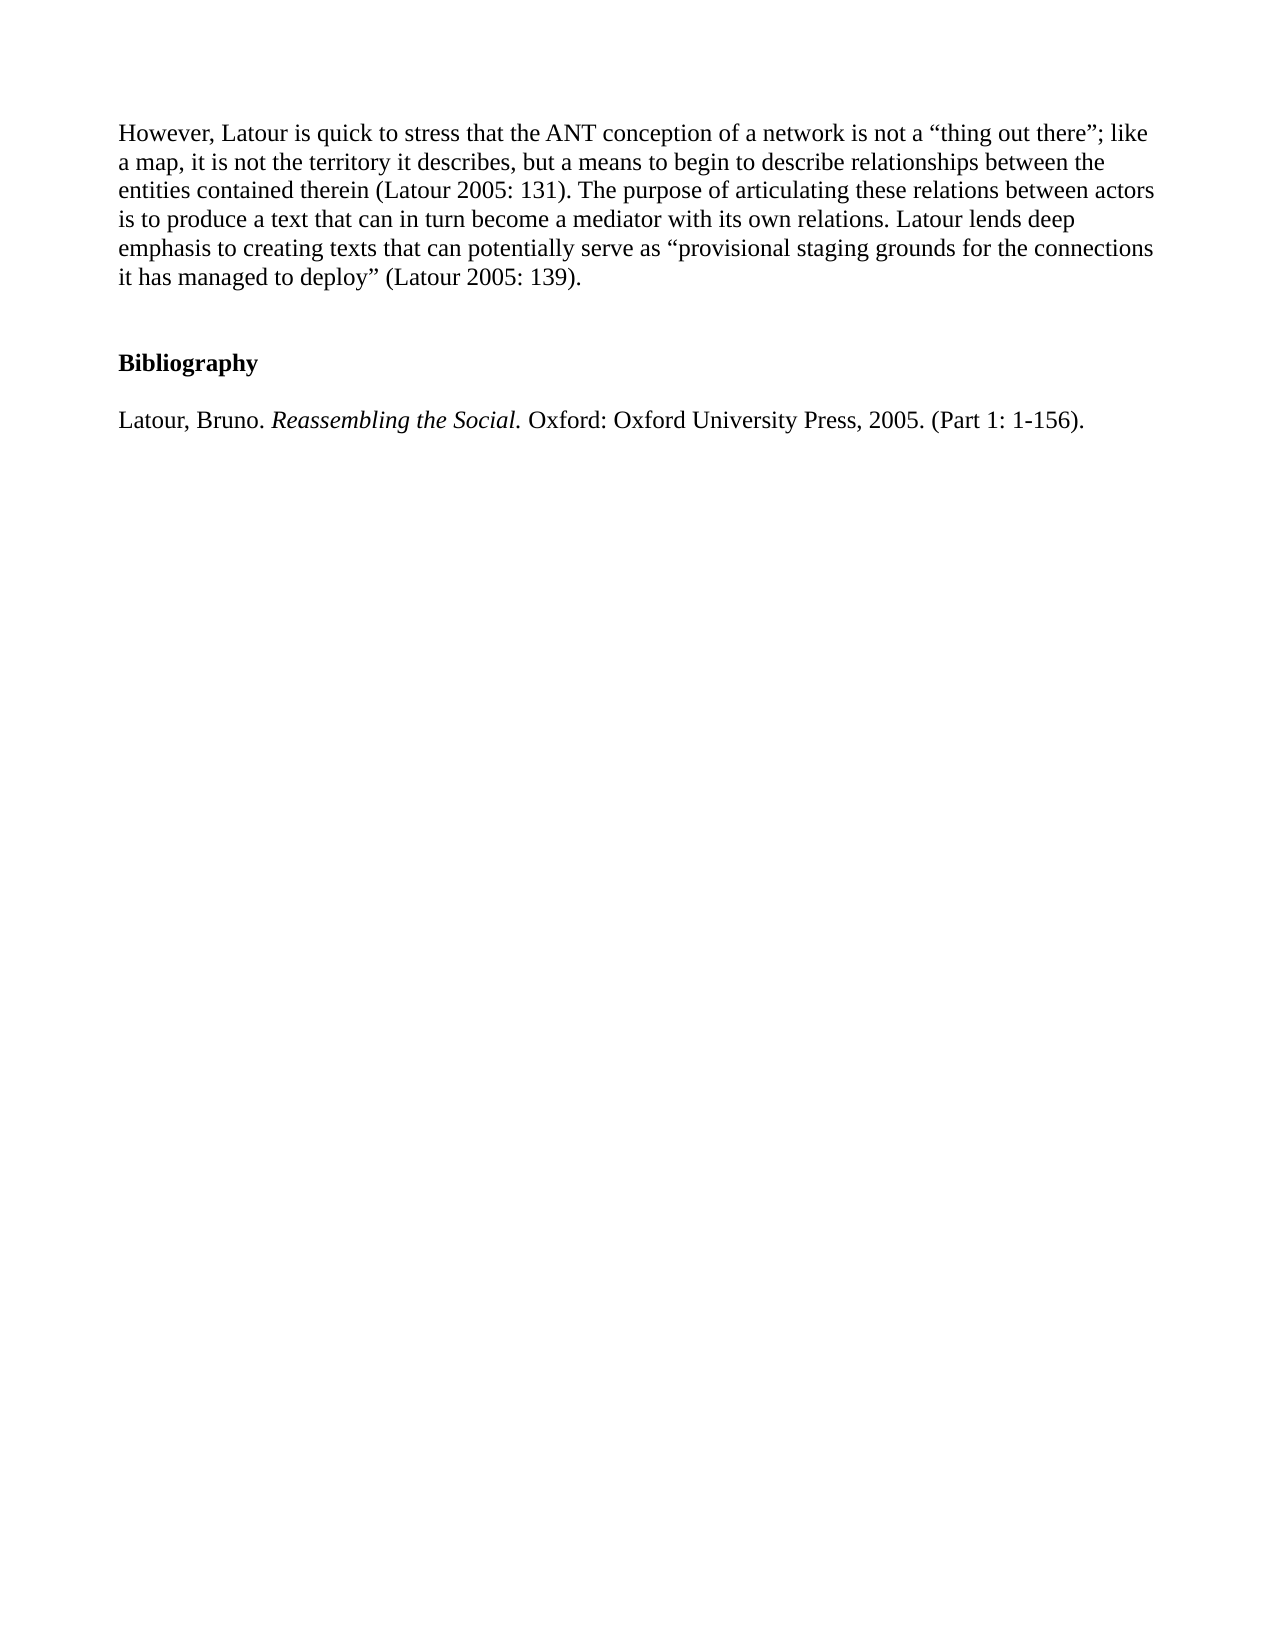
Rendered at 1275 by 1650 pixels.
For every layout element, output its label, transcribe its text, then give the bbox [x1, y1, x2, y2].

text Latour, Bruno. Reassembling the Social. Oxford: Oxford University Press, 2005. (Part 1: 1-156). [118, 406, 1157, 434]
text However, Latour is quick to stress that the ANT conception of a network is not a “thing out there”; like a map, it is not the territory it describes, but a means to begin to describe relationships between the entities contained therein (Latour 2005: 131). The purpose of articulating these relations between actors is to produce a text that can in turn become a mediator with its own relations. Latour lends deep emphasis to creating texts that can potentially serve as “provisional staging grounds for the connections it has managed to deploy” (Latour 2005: 139). [118, 118, 1157, 291]
text Bibliography [118, 348, 1157, 377]
